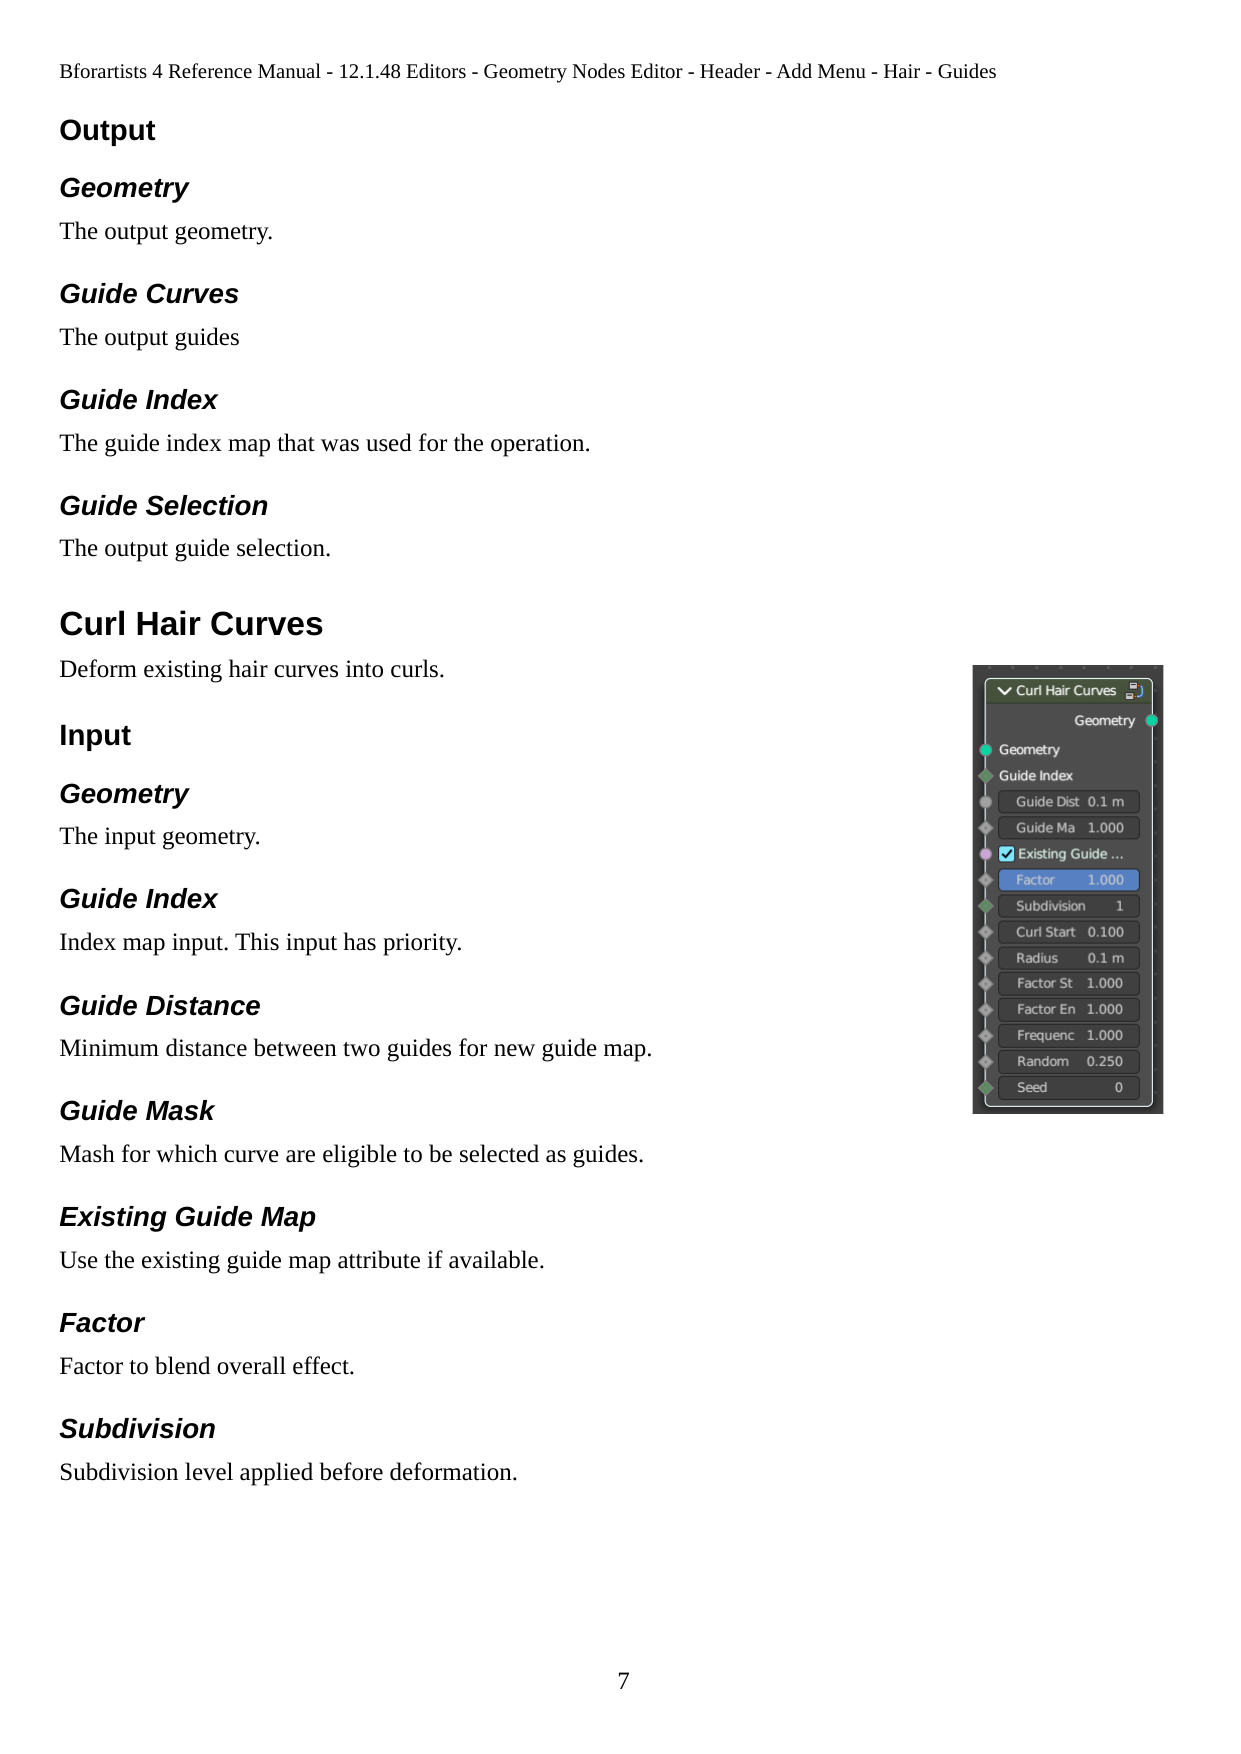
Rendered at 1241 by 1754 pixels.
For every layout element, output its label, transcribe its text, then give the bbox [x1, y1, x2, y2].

text The output guide selection. [59, 533, 1181, 562]
text Use the existing guide map attribute if available. [59, 1245, 1181, 1274]
subtitle Guide Mask [59, 1095, 1181, 1127]
subtitle Existing Guide Map [59, 1201, 1181, 1233]
text The input geometry. [59, 821, 972, 850]
text The output geometry. [59, 216, 1181, 244]
text Factor to blend overall effect. [59, 1351, 1181, 1380]
text The output guides [59, 322, 1181, 350]
text The guide index map that was used for the operation. [59, 428, 1181, 456]
subtitle Input [59, 718, 972, 752]
text Deform existing hair curves into curls. [59, 654, 1181, 683]
subtitle Guide Index [59, 383, 1181, 415]
subtitle Guide Distance [59, 989, 972, 1021]
subtitle [1164, 883, 1181, 915]
picture [972, 665, 1164, 1114]
text Index map input. This input has priority. [59, 927, 972, 956]
subtitle Geometry [59, 777, 972, 809]
subtitle [1164, 777, 1181, 809]
subtitle [1164, 989, 1181, 1021]
text Minimum distance between two guides for new guide map. [59, 1033, 972, 1062]
subtitle Geometry [59, 171, 1181, 203]
subtitle Subdivision [59, 1413, 1181, 1444]
subtitle Factor [59, 1307, 1181, 1338]
subtitle Guide Index [59, 883, 972, 915]
subtitle Curl Hair Curves [59, 603, 1181, 642]
subtitle Guide Curves [59, 277, 1181, 309]
text [1164, 821, 1181, 850]
subtitle [1164, 718, 1181, 752]
text Subdivision level applied before deformation. [59, 1457, 1181, 1486]
subtitle Guide Selection [59, 489, 1181, 521]
text Mash for which curve are eligible to be selected as guides. [59, 1139, 1181, 1168]
subtitle Output [59, 113, 1181, 146]
